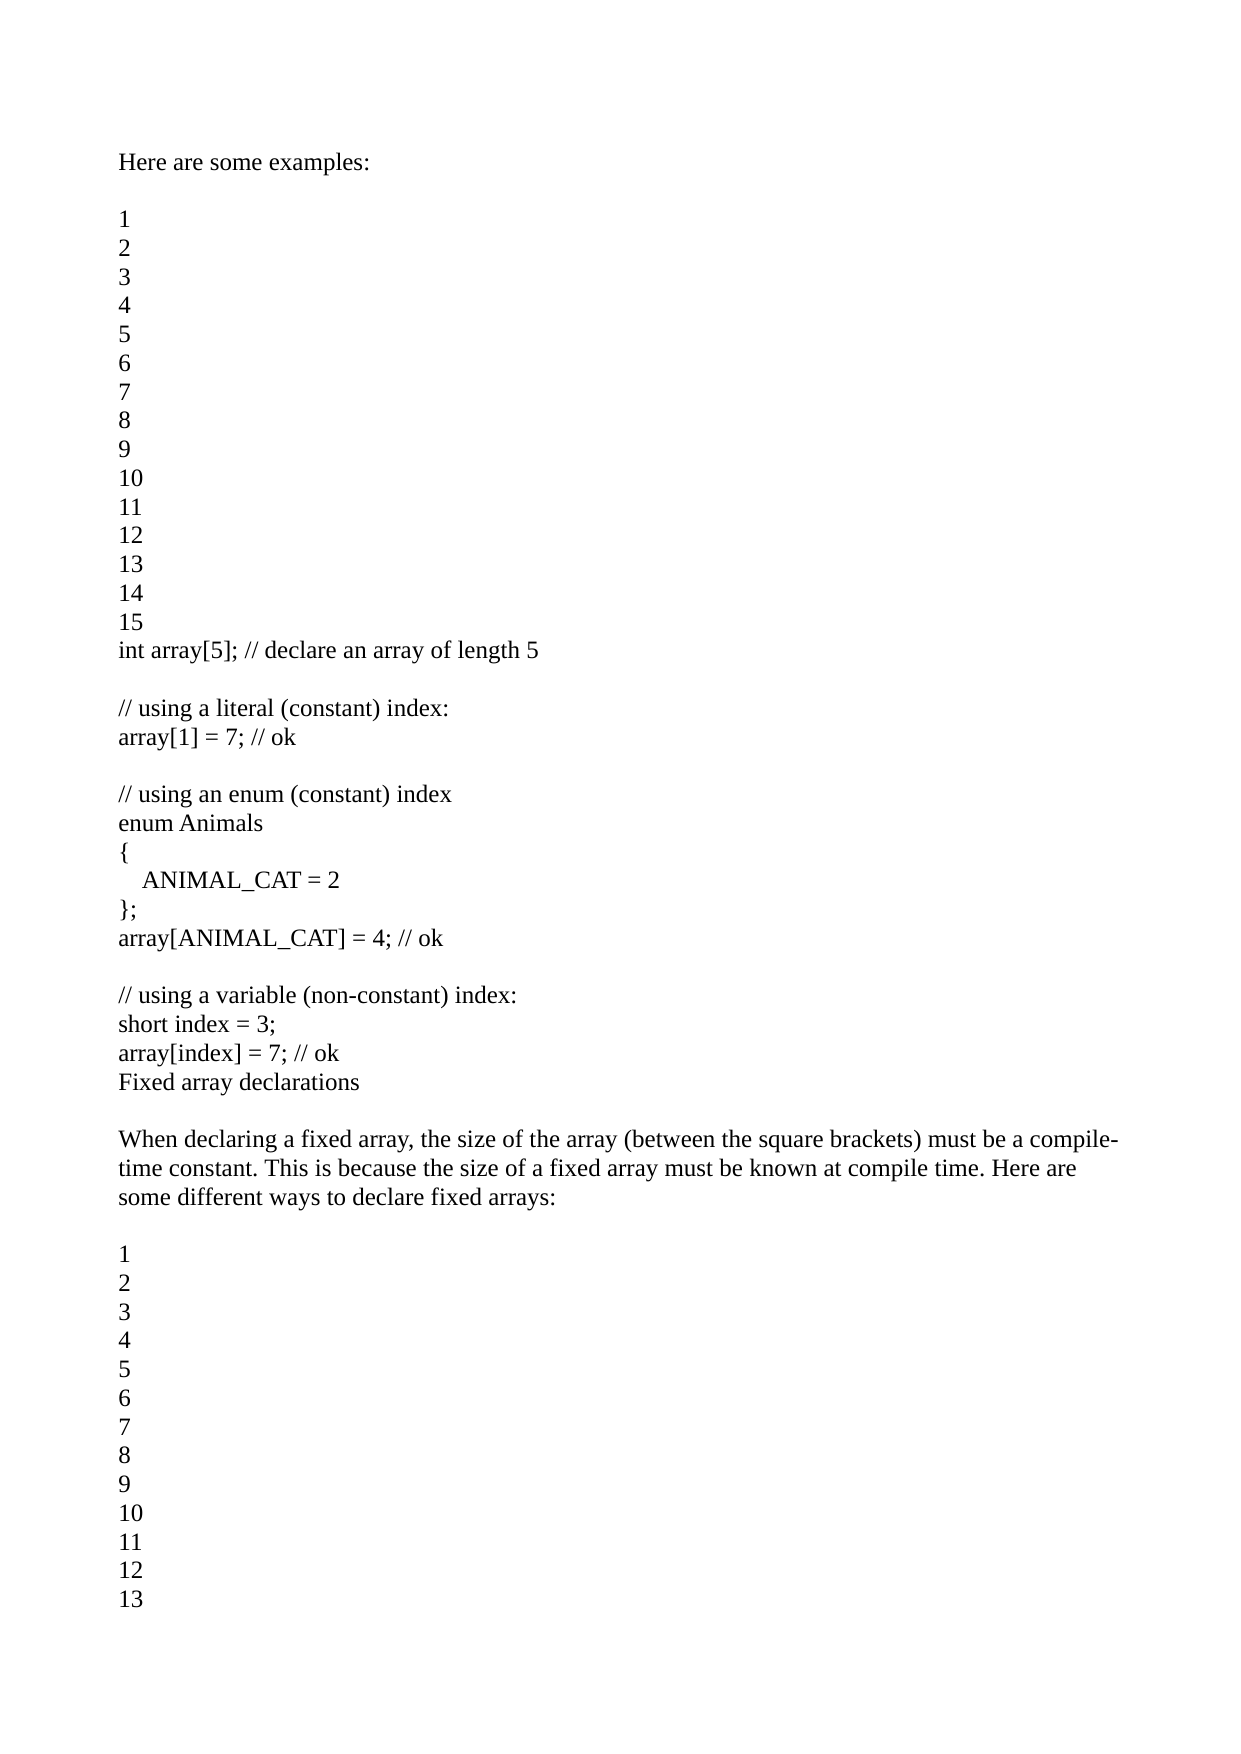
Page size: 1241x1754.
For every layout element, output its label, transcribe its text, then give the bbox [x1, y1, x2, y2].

text array[index] = 7; // ok [118, 1038, 1122, 1067]
text 2 [118, 233, 1122, 262]
text 15 [118, 607, 1122, 636]
text 3 [118, 262, 1122, 291]
text 11 [118, 492, 1122, 521]
text When declaring a fixed array, the size of the array (between the square brackets) must be a compile-time constant. This is because the size of a fixed array must be known at compile time. Here are some different ways to declare fixed arrays: [118, 1124, 1122, 1211]
text 12 [118, 521, 1122, 549]
text short index = 3; [118, 1009, 1122, 1038]
text 6 [118, 348, 1122, 377]
text 1 [118, 204, 1122, 233]
text }; [118, 894, 1122, 923]
text ANIMAL_CAT = 2 [118, 866, 1122, 894]
text array[1] = 7; // ok [118, 722, 1122, 751]
text 8 [118, 1441, 1122, 1469]
text 1 [118, 1239, 1122, 1268]
text 12 [118, 1556, 1122, 1584]
text 5 [118, 319, 1122, 348]
text // using an enum (constant) index [118, 779, 1122, 808]
text 8 [118, 406, 1122, 434]
text // using a literal (constant) index: [118, 693, 1122, 722]
text // using a variable (non-constant) index: [118, 981, 1122, 1009]
text array[ANIMAL_CAT] = 4; // ok [118, 923, 1122, 952]
text 4 [118, 1326, 1122, 1354]
text { [118, 837, 1122, 866]
text 13 [118, 1584, 1122, 1613]
text 7 [118, 1412, 1122, 1441]
text 7 [118, 377, 1122, 406]
text 11 [118, 1527, 1122, 1556]
text 10 [118, 463, 1122, 492]
text 9 [118, 434, 1122, 463]
text 4 [118, 291, 1122, 319]
text 5 [118, 1354, 1122, 1383]
text 14 [118, 578, 1122, 607]
text Fixed array declarations [118, 1067, 1122, 1096]
text 10 [118, 1498, 1122, 1527]
text int array[5]; // declare an array of length 5 [118, 636, 1122, 664]
text enum Animals [118, 808, 1122, 837]
text Here are some examples: [118, 147, 1122, 176]
text 3 [118, 1297, 1122, 1326]
text 2 [118, 1268, 1122, 1297]
text 9 [118, 1469, 1122, 1498]
text 13 [118, 549, 1122, 578]
text 6 [118, 1383, 1122, 1412]
